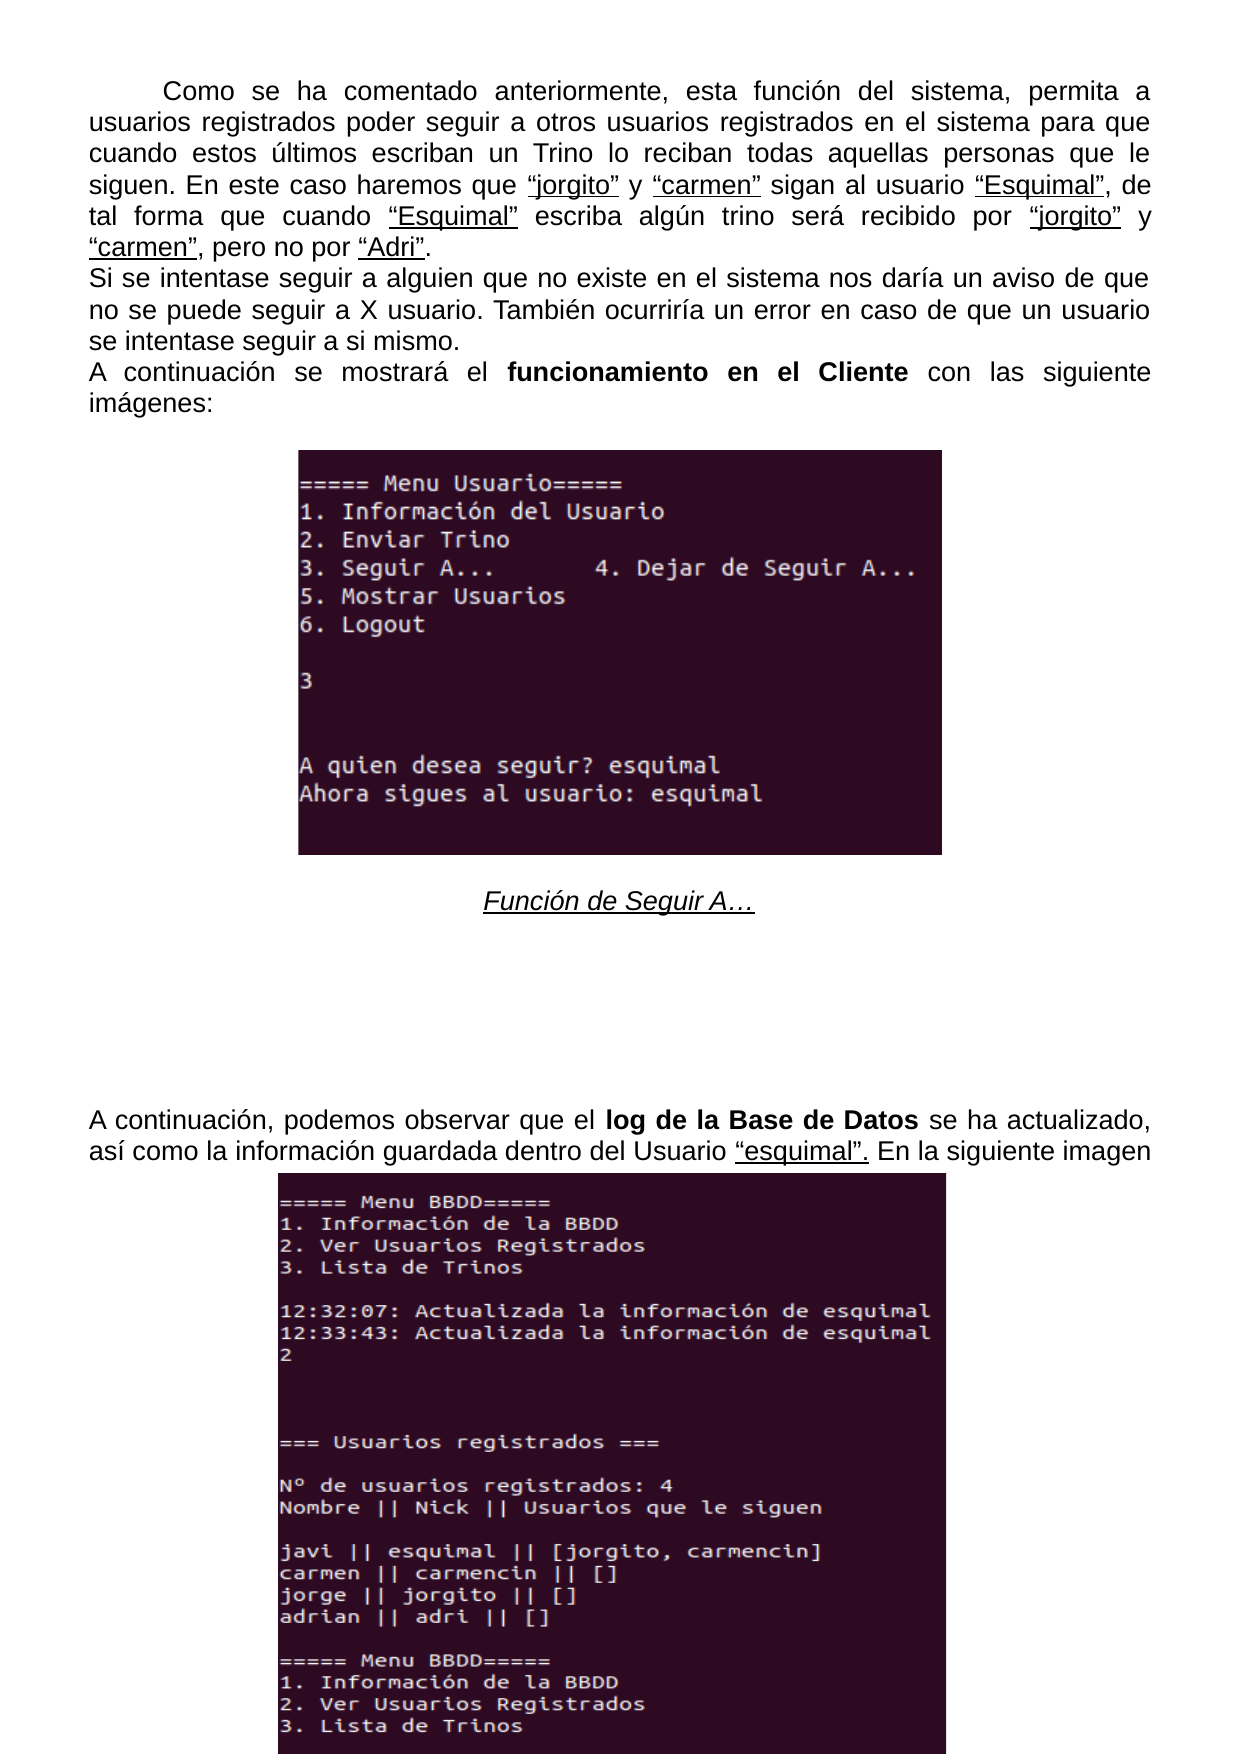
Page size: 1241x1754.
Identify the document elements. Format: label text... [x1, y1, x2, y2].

text A continuación se mostrará el funcionamiento en el Cliente con las siguiente imágenes: [88, 356, 1152, 419]
text Si se intentase seguir a alguien que no existe en el sistema nos daría un aviso de que no se puede seguir a X usuario. También ocurriría un error en caso de que un usuario se intentase seguir a si mismo. [88, 262, 1152, 356]
text Función de Seguir A… [88, 885, 1152, 916]
text Como se ha comentado anteriormente, esta función del sistema, permita a usuarios registrados poder seguir a otros usuarios registrados en el sistema para que cuando estos últimos escriban un Trino lo reciban todas aquellas personas que le siguen. En este caso haremos que “jorgito” y “carmen” sigan al usuario “Esquimal”, de tal forma que cuando “Esquimal” escriba algún trino será recibido por “jorgito” y “carmen”, pero no por “Adri”. [88, 75, 1152, 262]
text A continuación, podemos observar que el log de la Base de Datos se ha actualizado, así como la información guardada dentro del Usuario “esquimal”. En la siguiente imagen [88, 1104, 1152, 1166]
